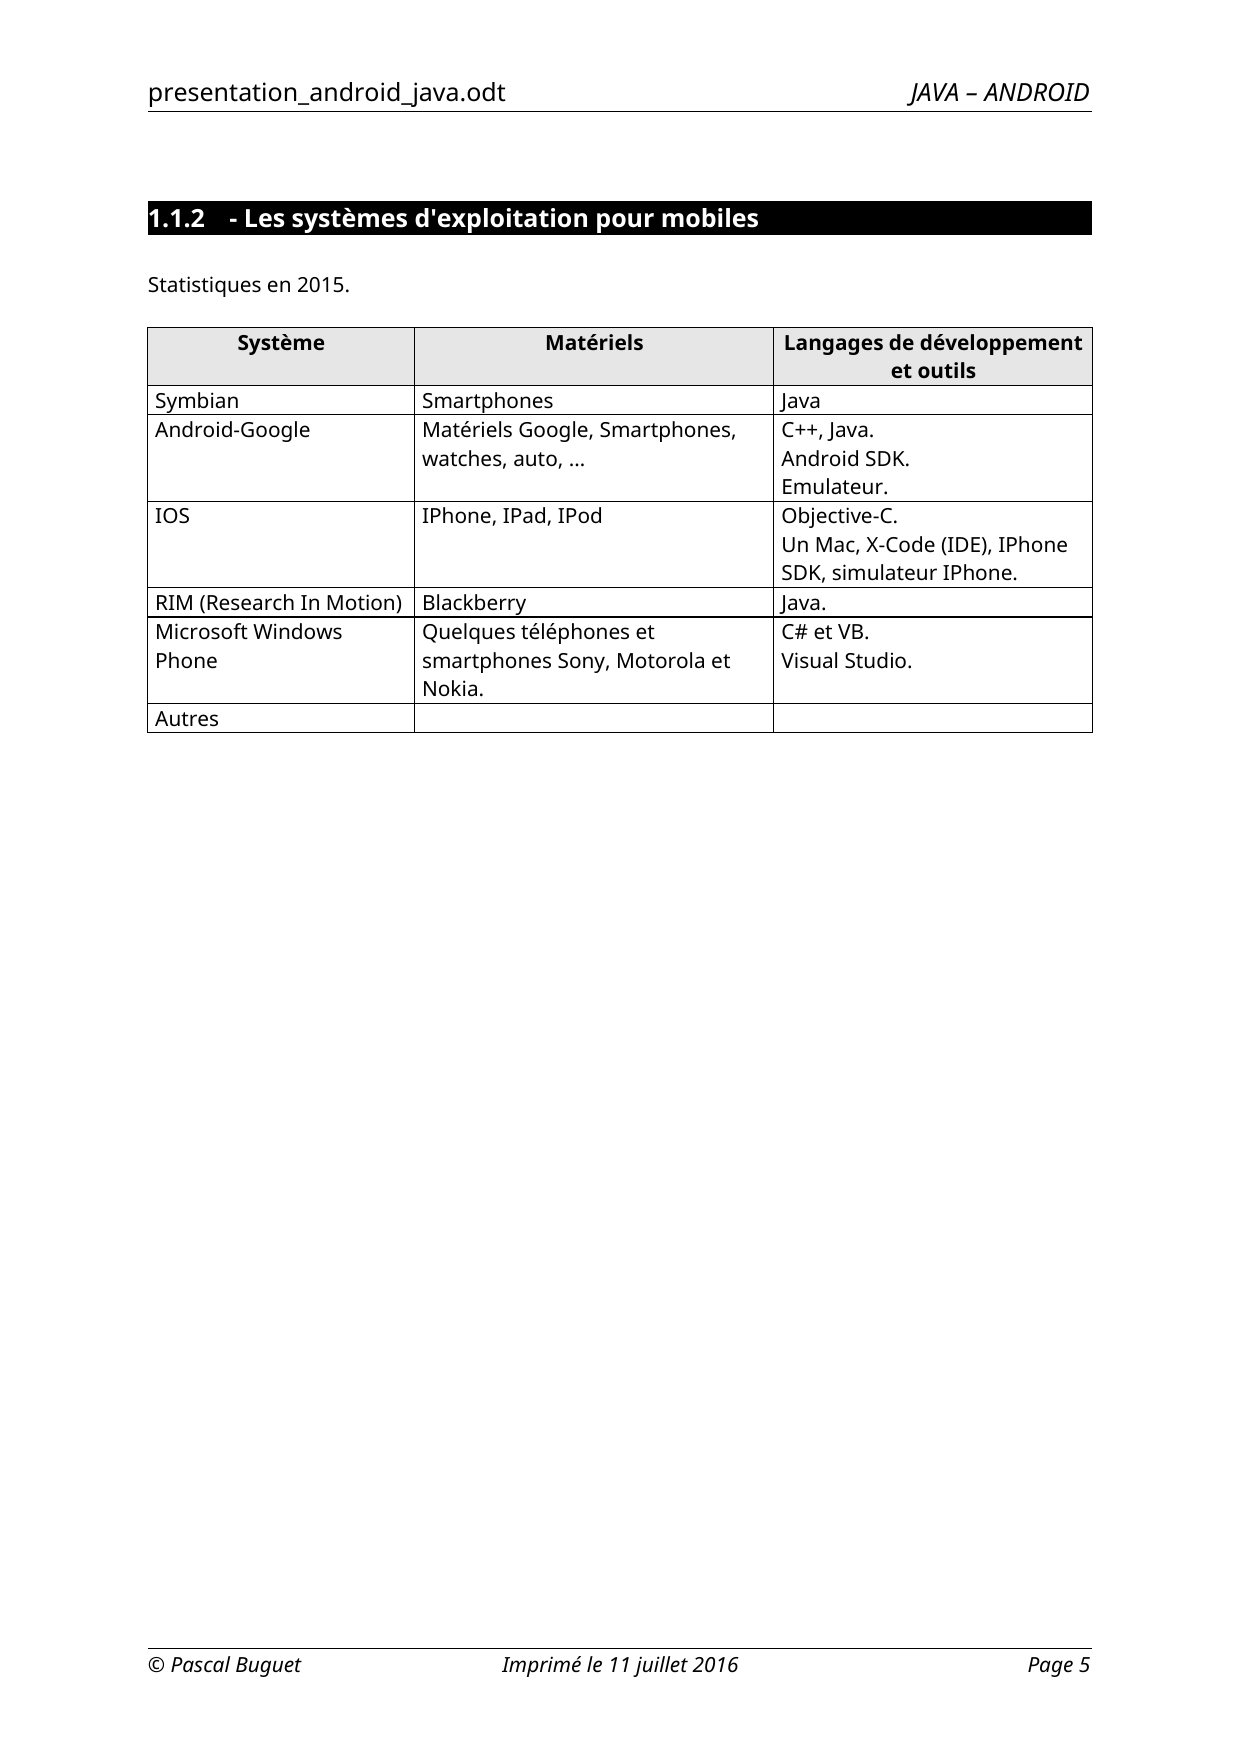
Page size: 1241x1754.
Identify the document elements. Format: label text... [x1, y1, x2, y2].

table_cell Objective-C. Un Mac, X-Code (IDE), IPhone SDK, simulateur IPhone. [774, 502, 1092, 587]
table_cell Autres [148, 704, 414, 732]
table_cell Matériels Google, Smartphones, watches, auto, … [415, 415, 773, 501]
table_header Matériels [415, 328, 773, 385]
table_cell Smartphones [415, 386, 773, 414]
table_cell Blackberry [415, 588, 773, 616]
table_cell RIM (Research In Motion) [148, 588, 414, 616]
table_cell IPhone, IPad, IPod [415, 502, 773, 587]
table_header Langages de développement et outils [774, 328, 1092, 385]
subtitle - Les systèmes d'exploitation pour mobiles [148, 201, 1092, 235]
table_cell C# et VB. Visual Studio. [774, 618, 1092, 703]
text Statistiques en 2015. [148, 270, 1092, 298]
table_cell Java [774, 386, 1092, 414]
table_cell [415, 704, 773, 732]
table_cell C++, Java. Android SDK. Emulateur. [774, 415, 1092, 501]
table_cell Symbian [148, 386, 414, 414]
table_cell Java. [774, 588, 1092, 616]
table_header Système [148, 328, 414, 385]
table_cell Microsoft Windows Phone [148, 618, 414, 703]
table_cell [774, 704, 1092, 732]
table_cell IOS [148, 502, 414, 587]
table_cell Android-Google [148, 415, 414, 501]
table_cell Quelques téléphones et smartphones Sony, Motorola et Nokia. [415, 618, 773, 703]
